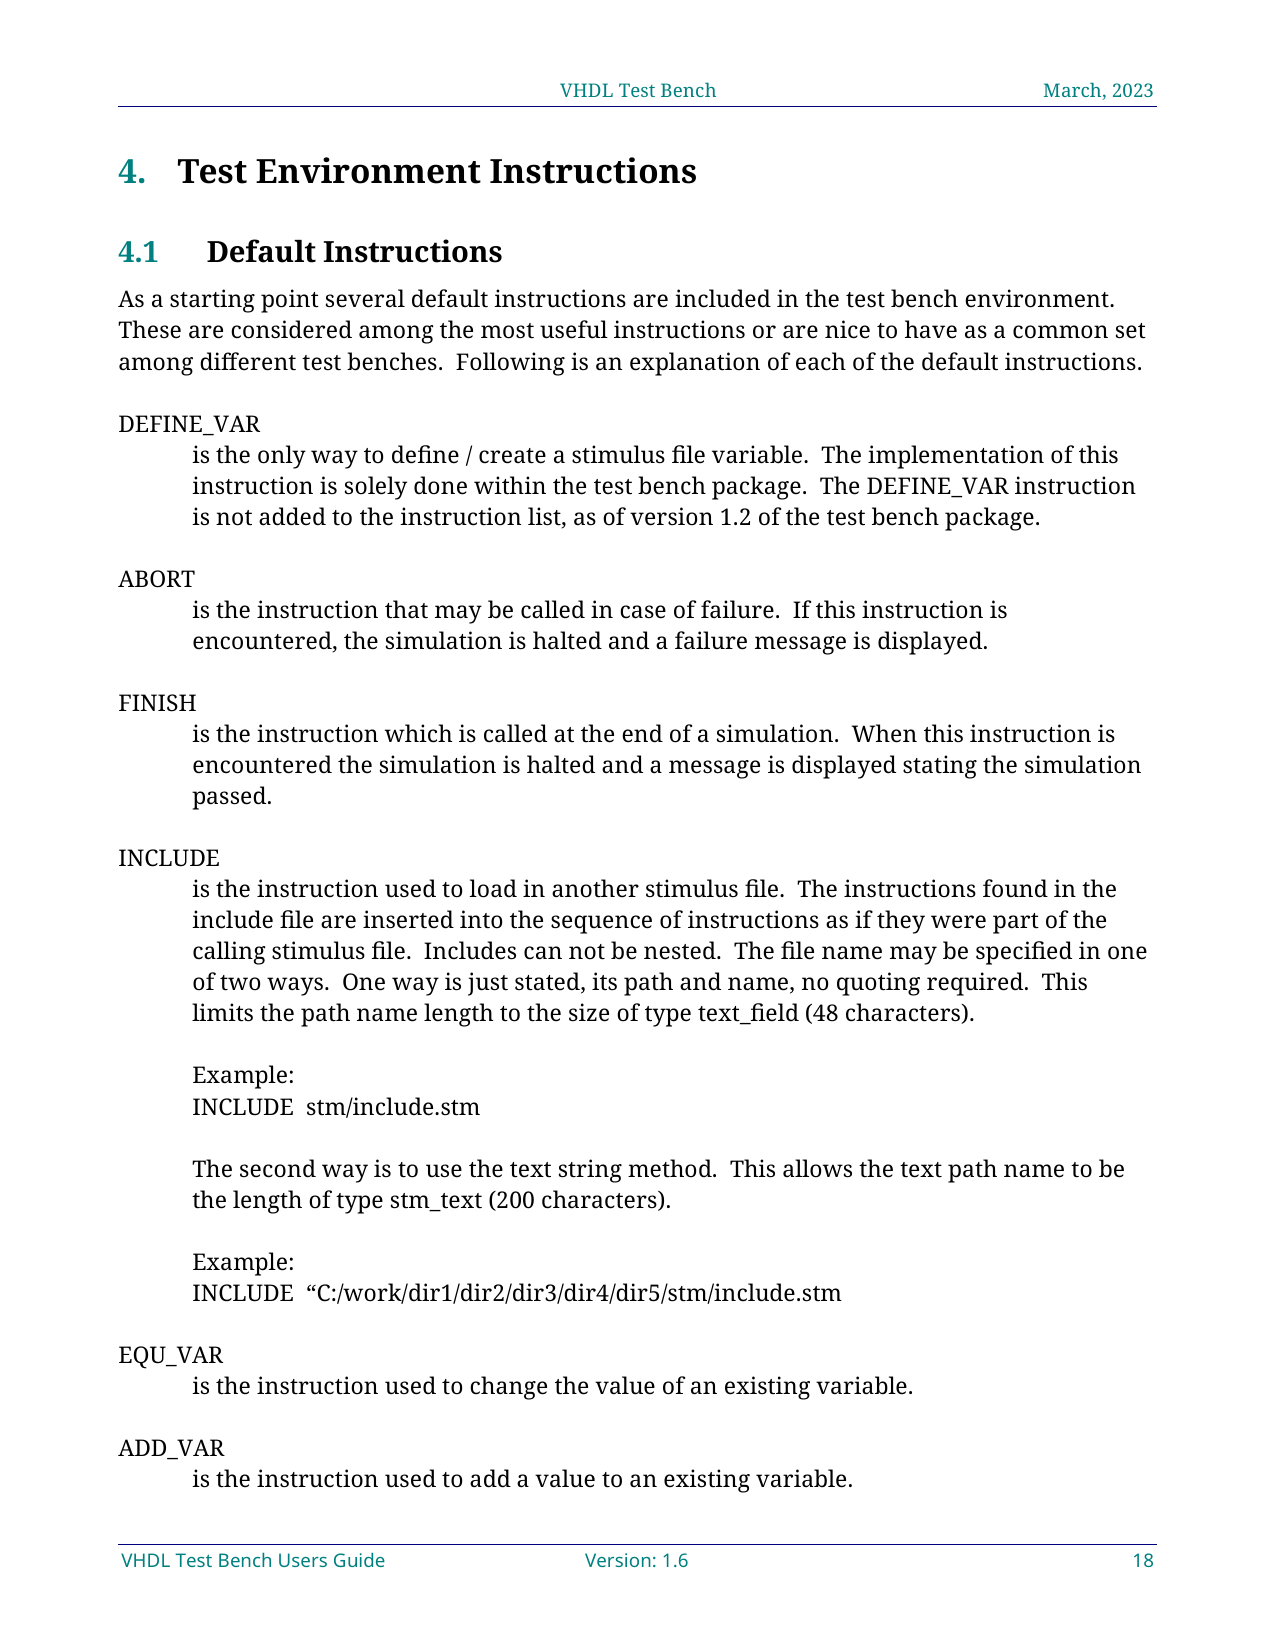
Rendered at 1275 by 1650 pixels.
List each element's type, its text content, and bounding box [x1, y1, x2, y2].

text Example: [192, 1246, 1157, 1277]
text INCLUDE [118, 842, 1157, 873]
text INCLUDE “C:/work/dir1/dir2/dir3/dir4/dir5/stm/include.stm [192, 1277, 1157, 1308]
text ADD_VAR [118, 1432, 1157, 1463]
text DEFINE_VAR [118, 407, 1157, 438]
subtitle Default Instructions [118, 231, 1157, 271]
text EQU_VAR [118, 1339, 1157, 1370]
text is the instruction used to add a value to an existing variable. [192, 1463, 1157, 1494]
text The second way is to use the text string method. This allows the text path name to be the length of type stm_text (200 characters). [192, 1152, 1157, 1214]
text is the instruction that may be called in case of failure. If this instruction is encountered, the simulation is halted and a failure message is displayed. [192, 594, 1157, 656]
subtitle Test environment Instructions [118, 148, 1157, 194]
text is the only way to define / create a stimulus file variable. The implementation of this instruction is solely done within the test bench package. The DEFINE_VAR instruction is not added to the instruction list, as of version 1.2 of the test bench package. [192, 438, 1157, 532]
text is the instruction used to load in another stimulus file. The instructions found in the include file are inserted into the sequence of instructions as if they were part of the calling stimulus file. Includes can not be nested. The file name may be specified in one of two ways. One way is just stated, its path and name, no quoting required. This limits the path name length to the size of type text_field (48 characters). [192, 873, 1157, 1028]
text is the instruction used to change the value of an existing variable. [192, 1370, 1157, 1401]
text FINISH [118, 687, 1157, 718]
text Example: [192, 1059, 1157, 1090]
text is the instruction which is called at the end of a simulation. When this instruction is encountered the simulation is halted and a message is displayed stating the simulation passed. [192, 718, 1157, 811]
text As a starting point several default instructions are included in the test bench environment. These are considered among the most useful instructions or are nice to have as a common set among different test benches. Following is an explanation of each of the default instructions. [118, 283, 1157, 376]
text INCLUDE stm/include.stm [192, 1090, 1157, 1121]
text ABORT [118, 563, 1157, 594]
